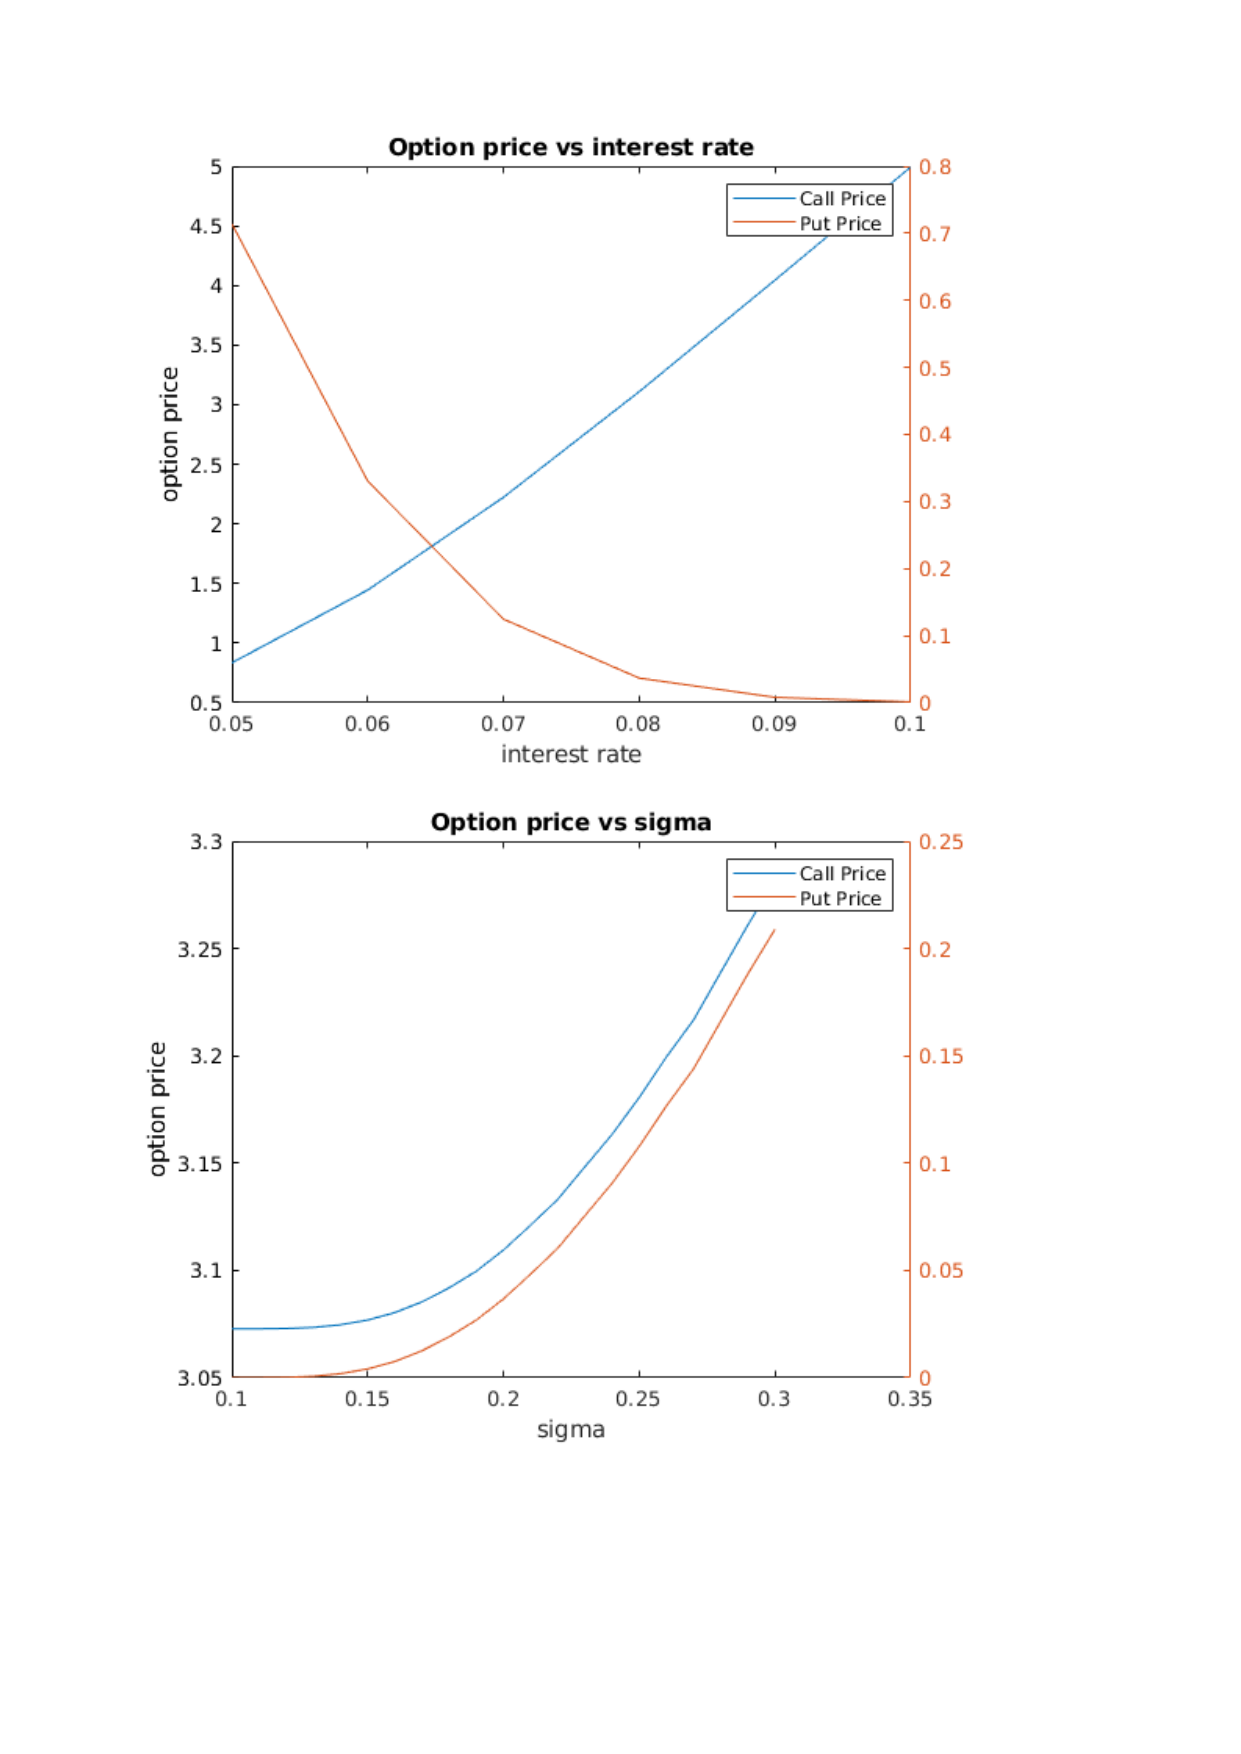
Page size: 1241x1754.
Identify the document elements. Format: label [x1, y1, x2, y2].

picture [118, 793, 994, 1450]
picture [118, 118, 994, 775]
